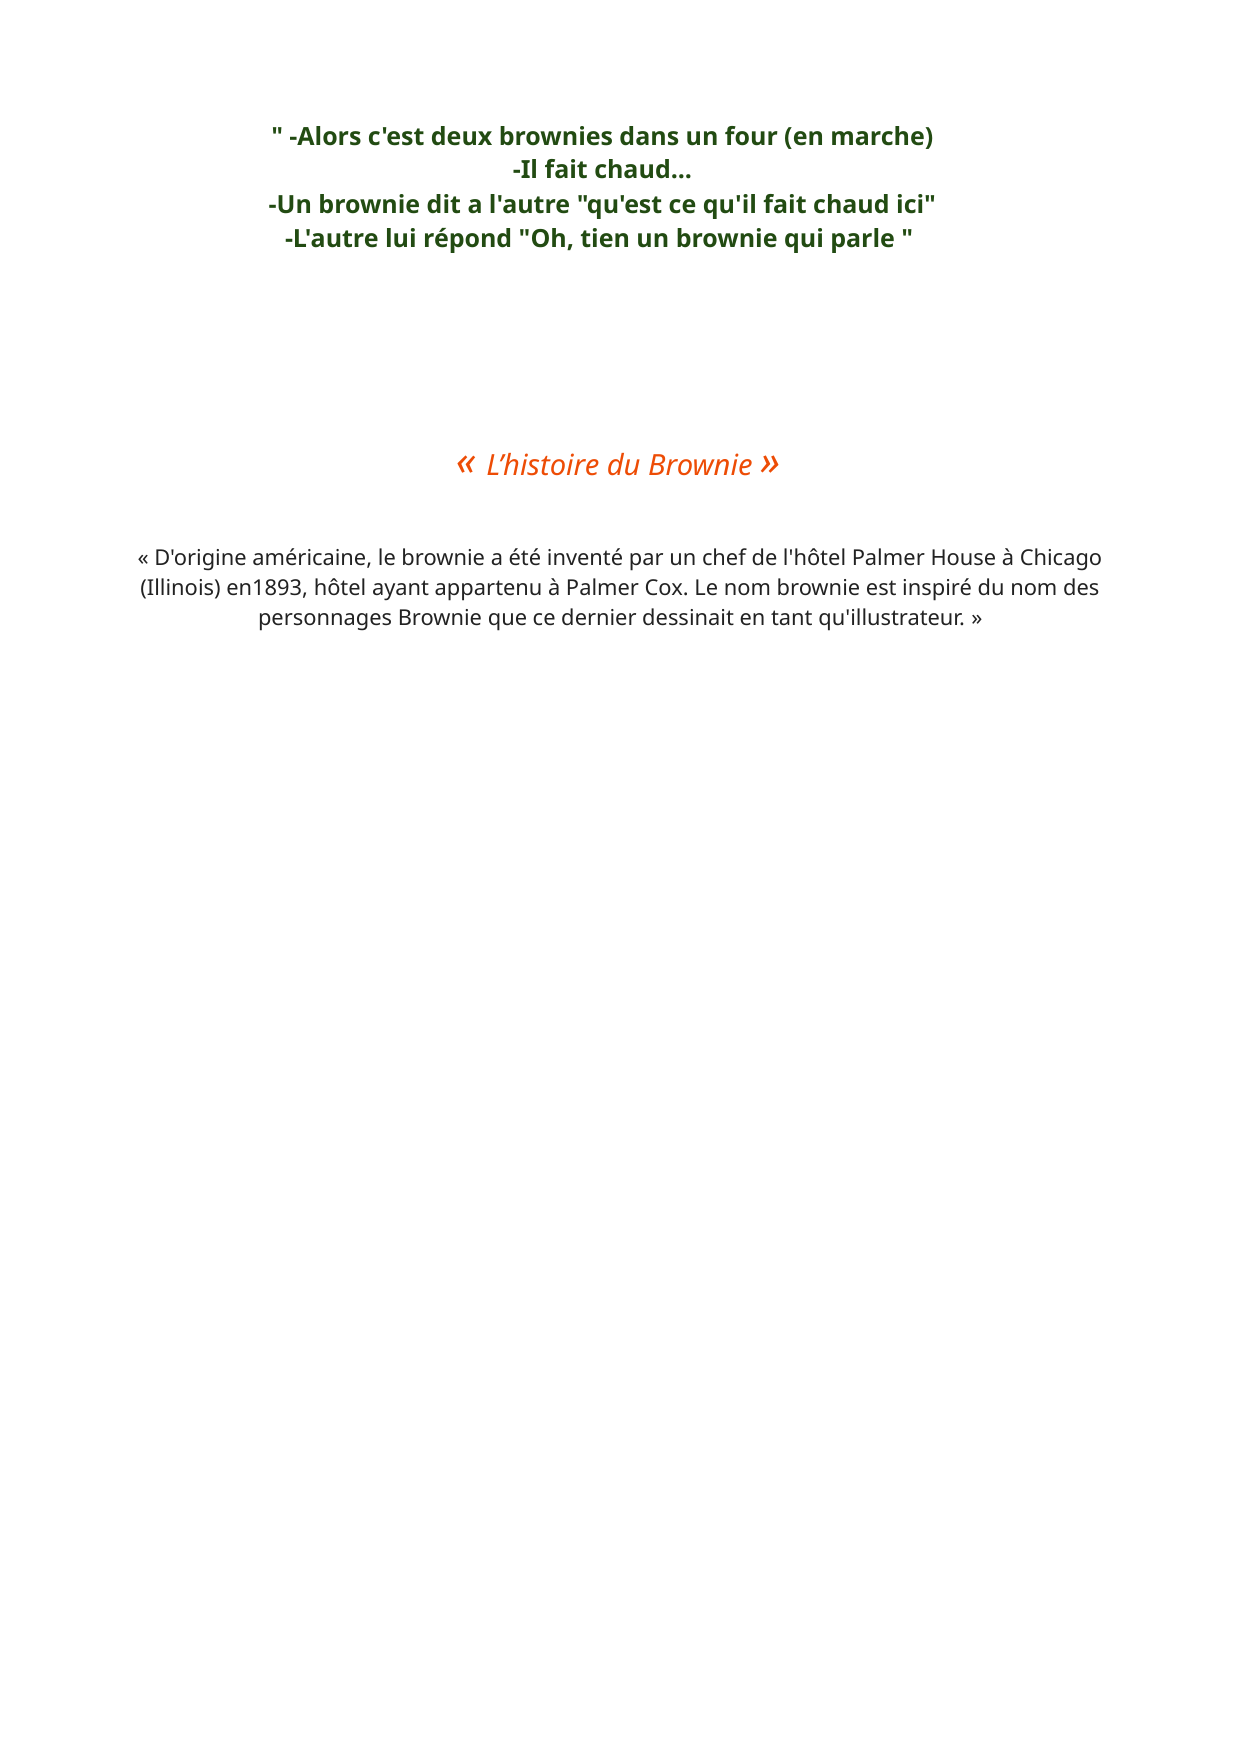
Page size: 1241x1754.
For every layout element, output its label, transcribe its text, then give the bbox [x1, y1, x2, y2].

text « D'origine américaine, le brownie a été inventé par un chef de l'hôtel Palmer House à Chicago (Illinois) en1893, hôtel ayant appartenu à Palmer Cox. Le nom brownie est inspiré du nom des personnages Brownie que ce dernier dessinait en tant qu'illustrateur. » [118, 542, 1122, 632]
text « L’histoire du Brownie » [118, 431, 1122, 487]
text " -Alors c'est deux brownies dans un four (en marche) -Il fait chaud... -Un brownie dit a l'autre "qu'est ce qu'il fait chaud ici" -L'autre lui répond "Oh, tien un brownie qui parle " [118, 118, 1087, 254]
